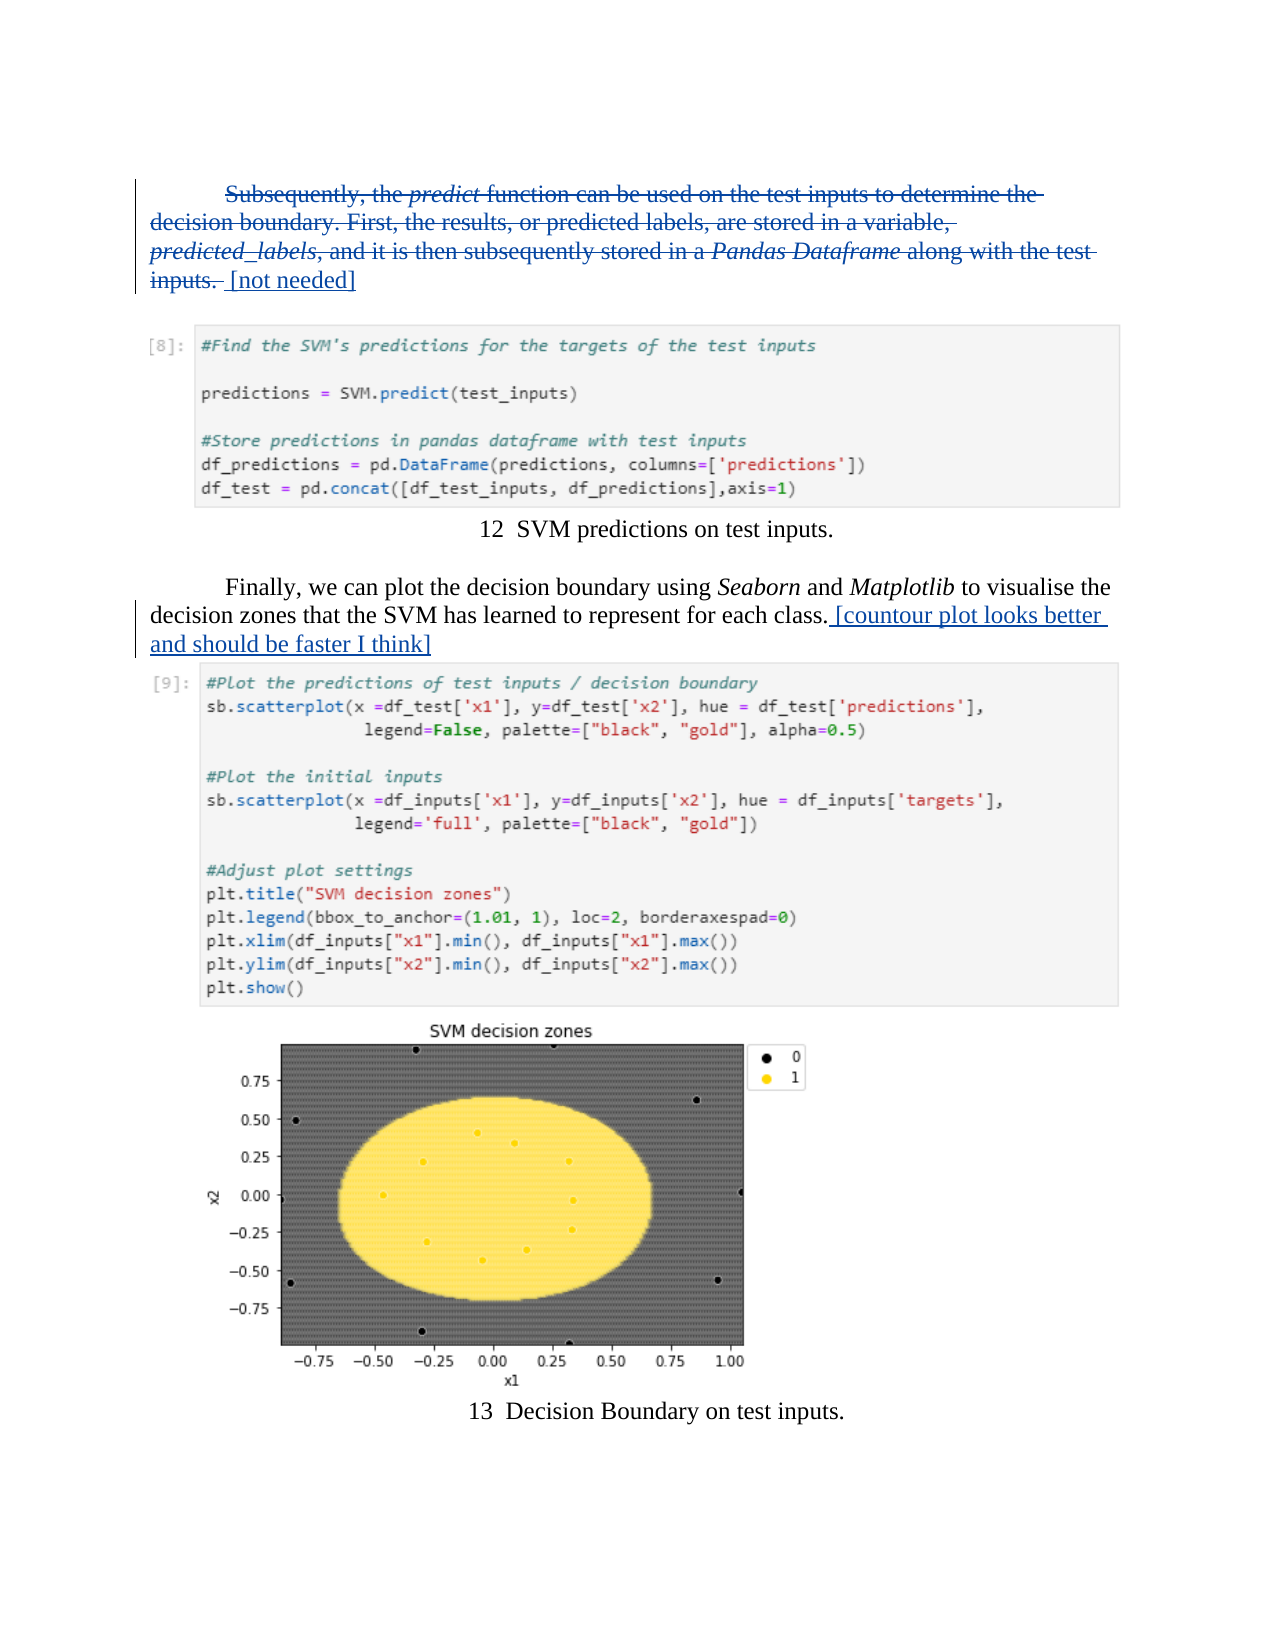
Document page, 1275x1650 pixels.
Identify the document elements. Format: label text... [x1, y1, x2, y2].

text Finally, we can plot the decision boundary using Seaborn and Matplotlib to visualise the decision zones that the SVM has learned to represent for each class. [countour plot looks better and should be faster I think] [150, 572, 1125, 657]
picture [150, 322, 1125, 515]
list Decision Boundary on test inputs. [187, 1397, 1125, 1425]
picture [150, 657, 1125, 1397]
text [not needed] [150, 179, 1125, 294]
list SVM predictions on test inputs. [187, 515, 1125, 543]
